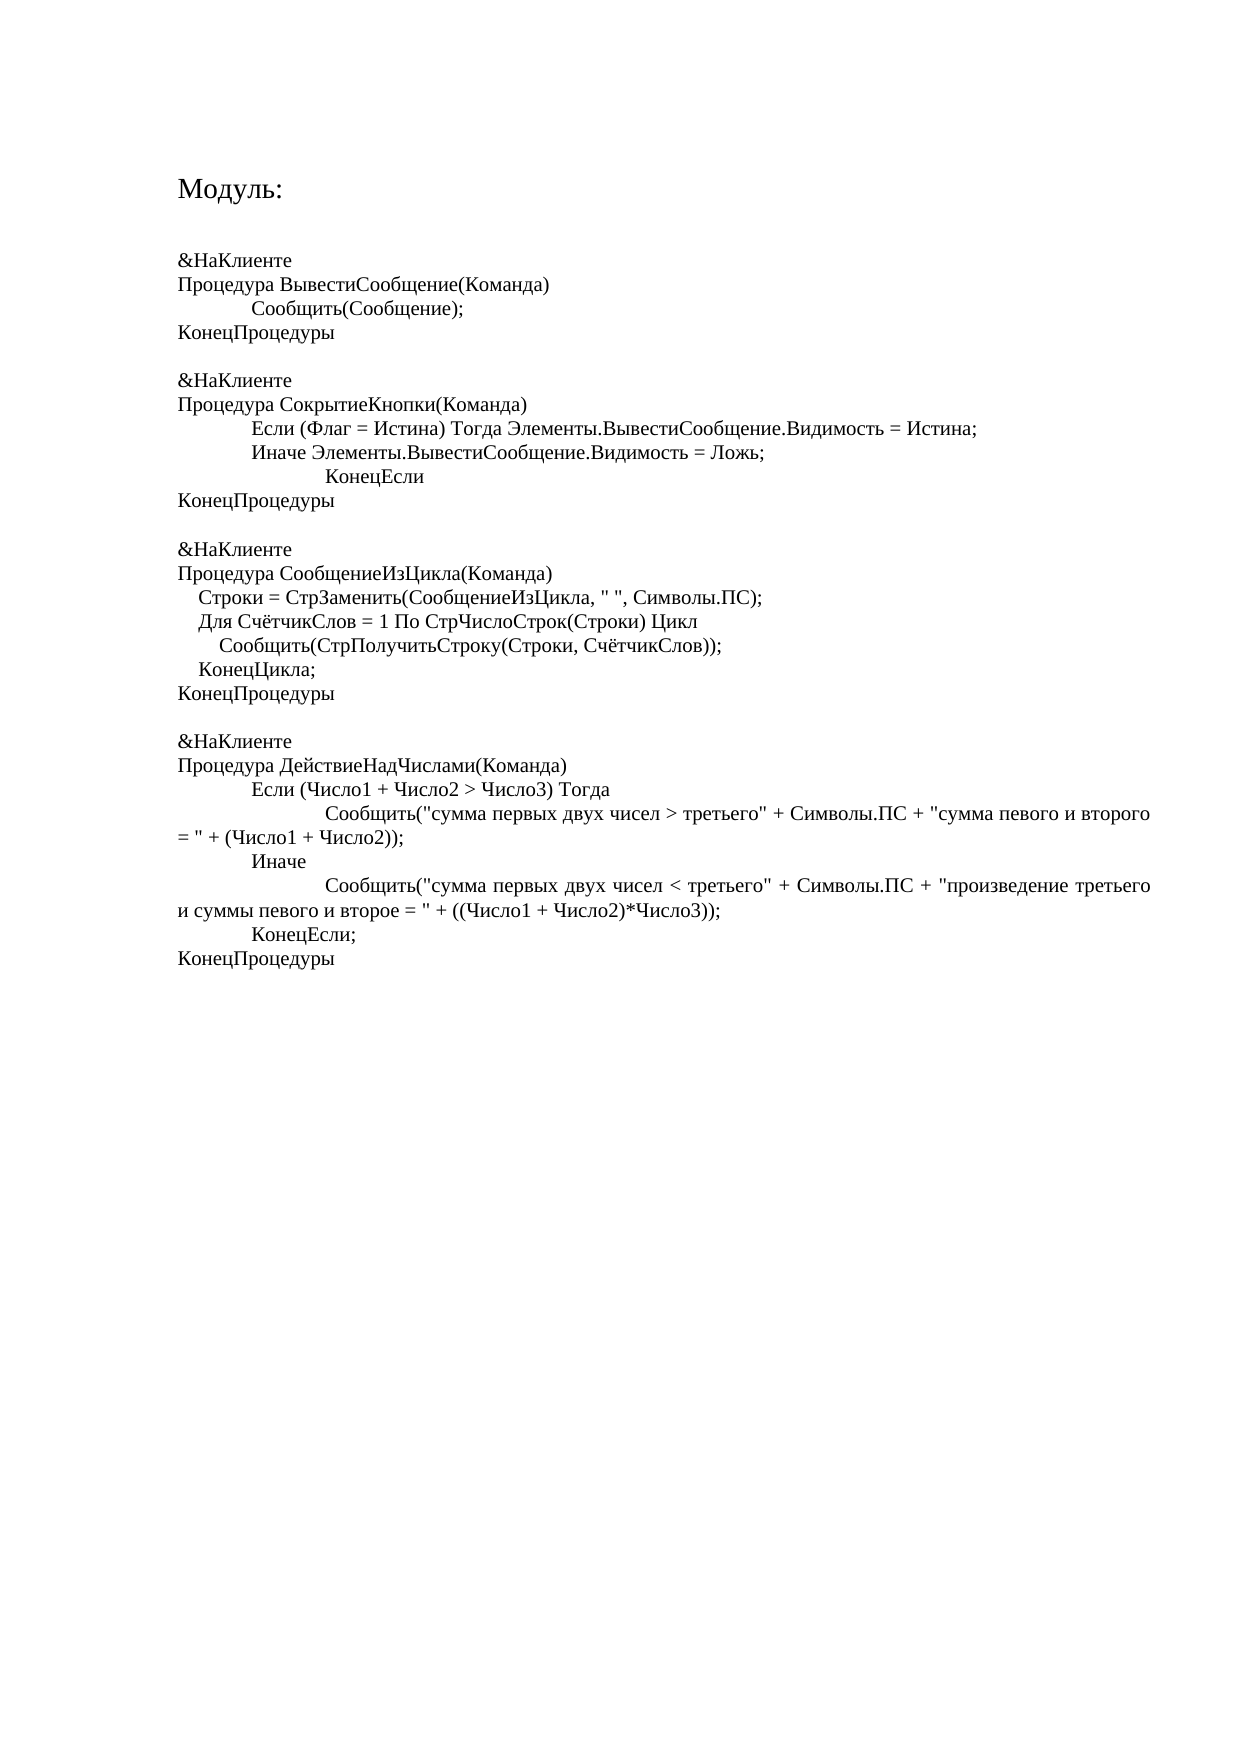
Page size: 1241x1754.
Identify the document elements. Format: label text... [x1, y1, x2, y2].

text Процедура ВывестиСообщение(Команда) [177, 272, 1152, 296]
text КонецЕсли; [177, 922, 1152, 946]
text &НаКлиенте [177, 729, 1152, 753]
text &НаКлиенте [177, 248, 1152, 272]
text КонецЕсли [177, 464, 1152, 488]
text Сообщить("сумма первых двух чисел < третьего" + Символы.ПС + "произведение третьего и суммы певого и второе = " + ((Число1 + Число2)*Число3)); [177, 873, 1152, 922]
text КонецПроцедуры [177, 681, 1152, 705]
text КонецПроцедуры [177, 946, 1152, 970]
text КонецПроцедуры [177, 488, 1152, 512]
text Иначе [177, 849, 1152, 873]
text Если (Число1 + Число2 > Число3) Тогда [177, 777, 1152, 801]
text Иначе Элементы.ВывестиСообщение.Видимость = Ложь; [177, 440, 1152, 464]
text Сообщить("сумма первых двух чисел > третьего" + Символы.ПС + "сумма певого и второго = " + (Число1 + Число2)); [177, 801, 1152, 849]
text Модуль: [177, 171, 1152, 204]
text Процедура СокрытиеКнопки(Команда) [177, 392, 1152, 416]
text КонецПроцедуры [177, 320, 1152, 344]
text Если (Флаг = Истина) Тогда Элементы.ВывестиСообщение.Видимость = Истина; [177, 416, 1152, 440]
text &НаКлиенте [177, 537, 1152, 561]
text Процедура СообщениеИзЦикла(Команда) [177, 561, 1152, 585]
text КонецЦикла; [177, 657, 1152, 681]
text Сообщить(Сообщение); [177, 296, 1152, 320]
text Процедура ДействиеНадЧислами(Команда) [177, 753, 1152, 777]
text &НаКлиенте [177, 368, 1152, 392]
text Строки = СтрЗаменить(СообщениеИзЦикла, " ", Символы.ПС); [177, 585, 1152, 609]
text Для СчётчикСлов = 1 По СтрЧислоСтрок(Строки) Цикл [177, 609, 1152, 633]
text Сообщить(СтрПолучитьСтроку(Строки, СчётчикСлов)); [177, 633, 1152, 657]
